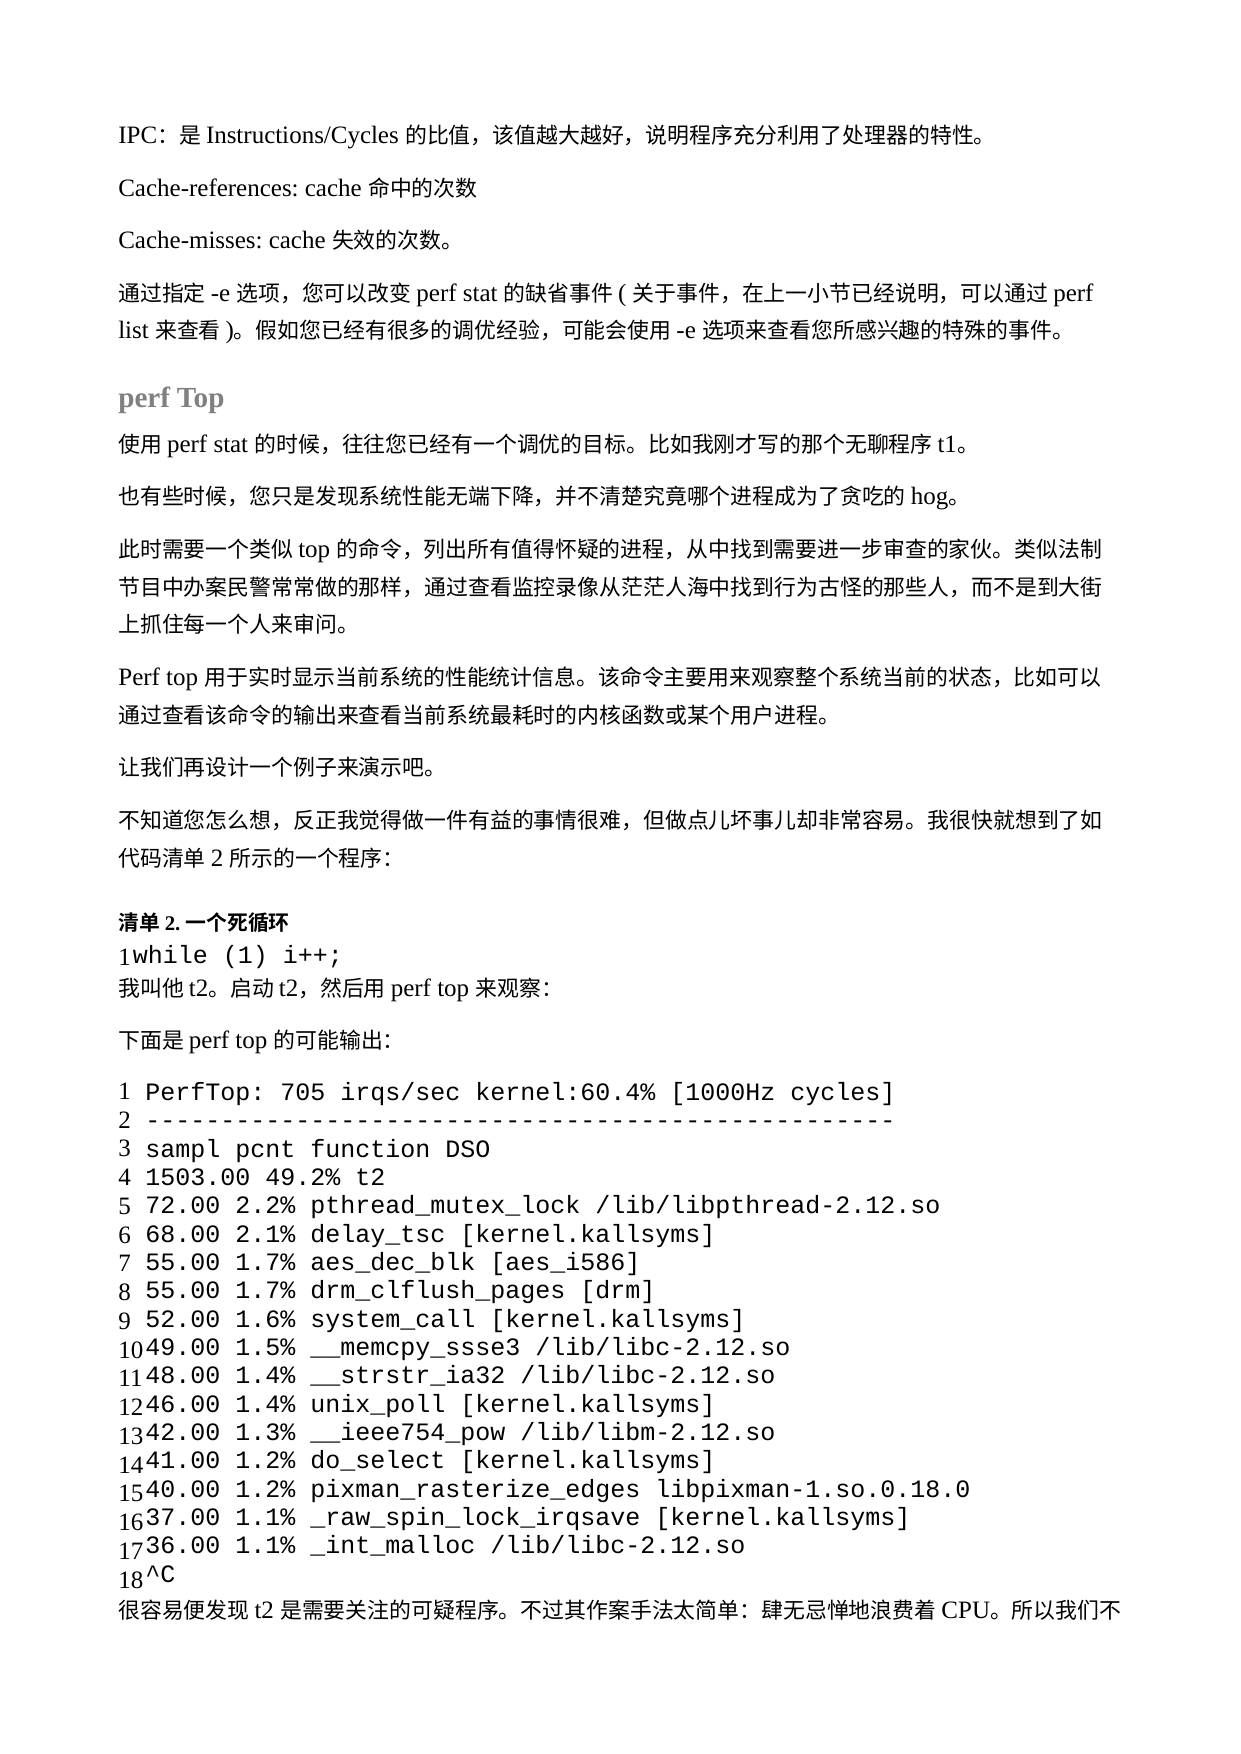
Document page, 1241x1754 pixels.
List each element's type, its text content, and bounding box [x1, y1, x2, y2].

text 此时需要一个类似 top 的命令，列出所有值得怀疑的进程，从中找到需要进一步审查的家伙。类似法制节目中办案民警常常做的那样，通过查看监控录像从茫茫人海中找到行为古怪的那些人，而不是到大街上抓住每一个人来审问。 [118, 532, 1122, 639]
text 通过指定 -e 选项，您可以改变 perf stat 的缺省事件 ( 关于事件，在上一小节已经说明，可以通过 perf list 来查看 )。假如您已经有很多的调优经验，可能会使用 -e 选项来查看您所感兴趣的特殊的事件。 [118, 276, 1122, 345]
text 我叫他 t2。启动 t2，然后用 perf top 来观察： [118, 971, 1122, 1003]
table_header 1 [118, 942, 133, 971]
text Cache-misses: cache 失效的次数。 [118, 223, 1122, 255]
text IPC：是 Instructions/Cycles 的比值，该值越大越好，说明程序充分利用了处理器的特性。 [118, 118, 1122, 150]
text 也有些时候，您只是发现系统性能无端下降，并不清楚究竟哪个进程成为了贪吃的 hog。 [118, 479, 1122, 511]
table_header while (1) i++; [133, 942, 348, 971]
subtitle perf Top [118, 381, 1122, 414]
subtitle 清单 2. 一个死循环 [118, 906, 1122, 936]
text 不知道您怎么想，反正我觉得做一件有益的事情很难，但做点儿坏事儿却非常容易。我很快就想到了如代码清单 2 所示的一个程序： [118, 803, 1122, 872]
text 让我们再设计一个例子来演示吧。 [118, 750, 1122, 782]
text 下面是 perf top 的可能输出： [118, 1023, 1122, 1055]
text Perf top 用于实时显示当前系统的性能统计信息。该命令主要用来观察整个系统当前的状态，比如可以通过查看该命令的输出来查看当前系统最耗时的内核函数或某个用户进程。 [118, 660, 1122, 729]
table_header PerfTop: 705 irqs/sec kernel:60.4% [1000Hz cycles] -------------------------------------------------- sampl pcnt function DSO 1503.00 49.2% t2 72.00 2.2% pthread_mutex_lock /lib/libpthread-2.12.so 68.00 2.1% delay_tsc [kernel.kallsyms] 55.00 1.7% aes_dec_blk [aes_i586] 55.00 1.7% drm_clflush_pages [drm] 52.00 1.6% system_call [kernel.kallsyms] 49.00 1.5% __memcpy_ssse3 /lib/libc-2.12.so 48.00 1.4% __strstr_ia32 /lib/libc-2.12.so 46.00 1.4% unix_poll [kernel.kallsyms] 42.00 1.3% __ieee754_pow /lib/libm-2.12.so 41.00 1.2% do_select [kernel.kallsyms] 40.00 1.2% pixman_rasterize_edges libpixman-1.so.0.18.0 37.00 1.1% _raw_spin_lock_irqsave [kernel.kallsyms] 36.00 1.1% _int_malloc /lib/libc-2.12.so ^C [145, 1076, 998, 1593]
text 很容易便发现 t2 是需要关注的可疑程序。不过其作案手法太简单：肆无忌惮地浪费着 CPU。所以我们不 [118, 1593, 1122, 1625]
table_header 1 2 3 4 5 6 7 8 9 10 11 12 13 14 15 16 17 18 [118, 1076, 145, 1593]
text 使用 perf stat 的时候，往往您已经有一个调优的目标。比如我刚才写的那个无聊程序 t1。 [118, 427, 1122, 458]
text Cache-references: cache 命中的次数 [118, 171, 1122, 202]
